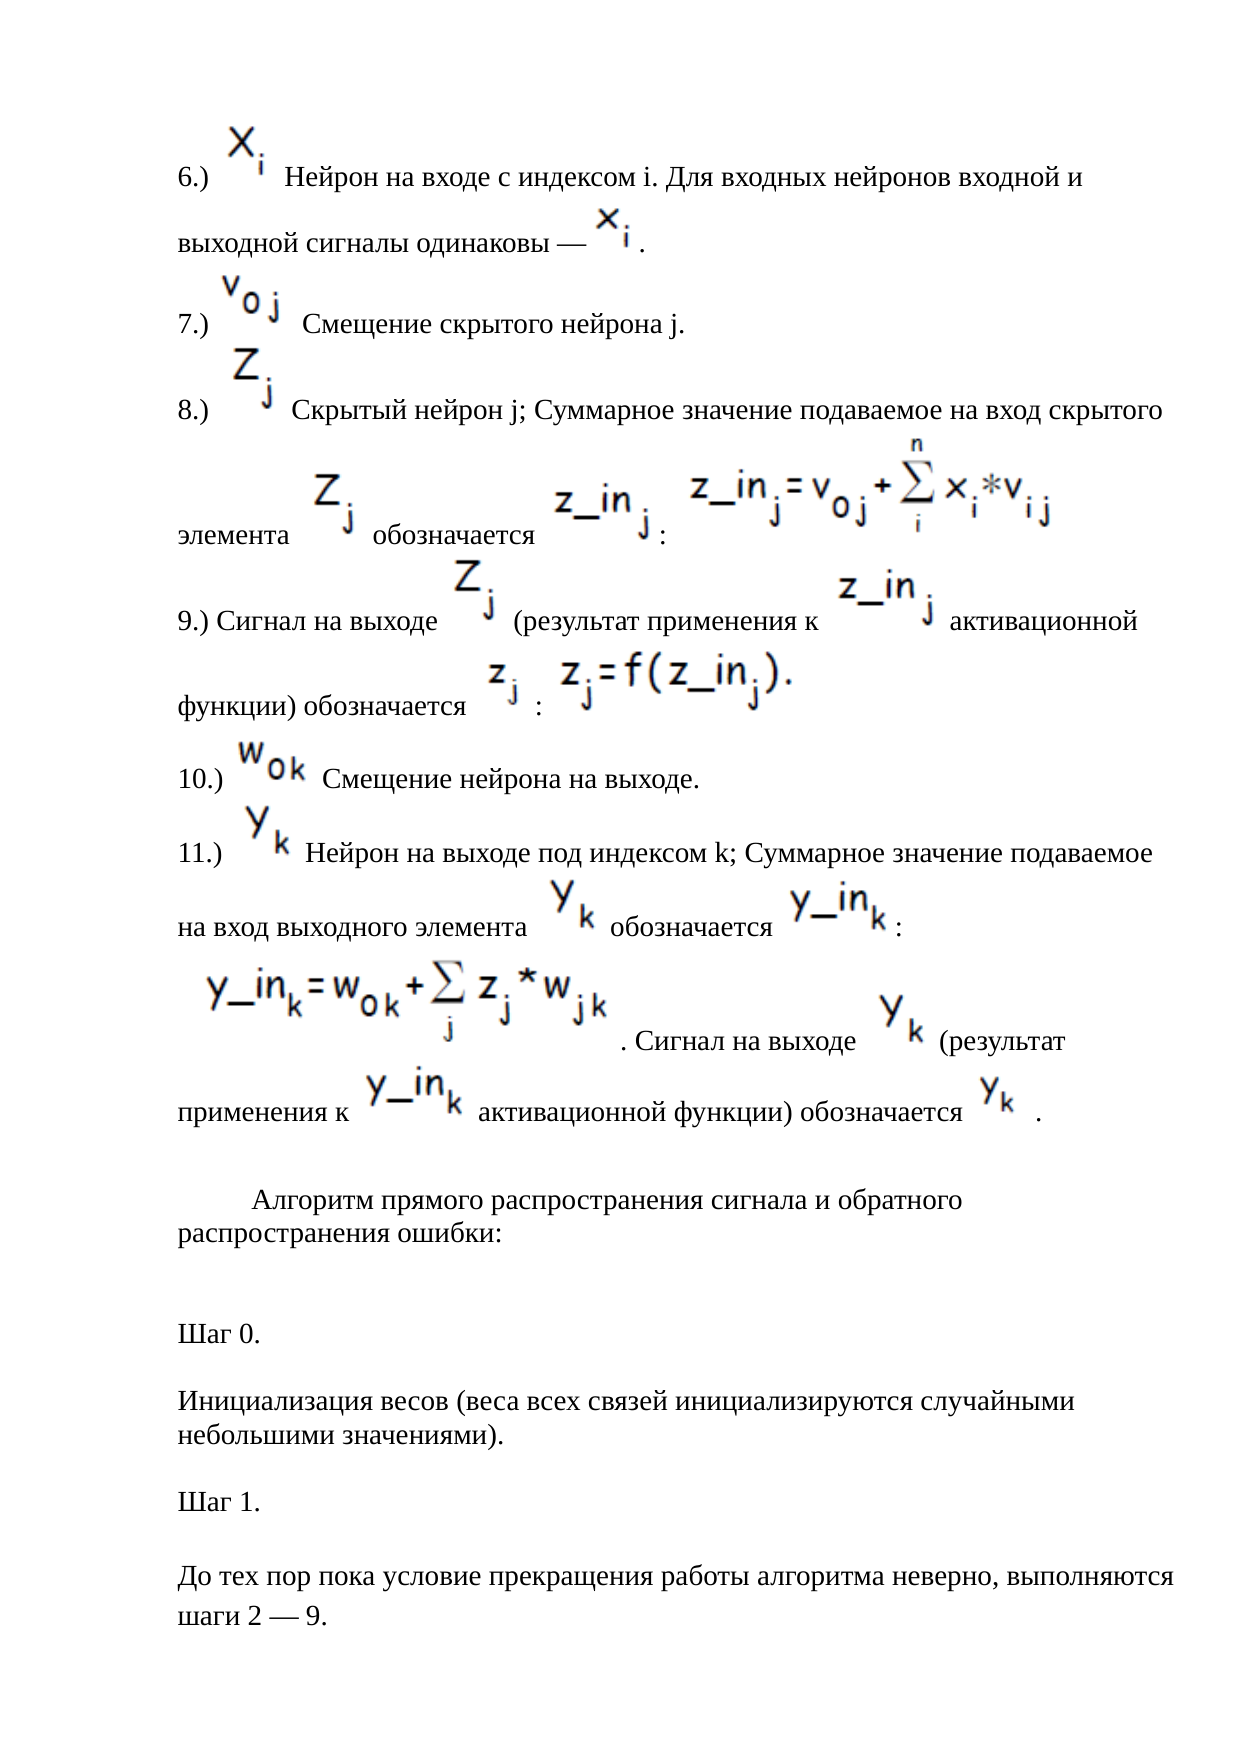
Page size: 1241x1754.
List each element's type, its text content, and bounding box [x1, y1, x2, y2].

picture [542, 480, 659, 545]
subtitle Шаг 1. [177, 1484, 1181, 1517]
picture [356, 1063, 471, 1121]
subtitle Шаг 0. [177, 1316, 1181, 1350]
picture [216, 346, 284, 420]
text 6.) Нейрон на входе с индексом i. Для входных нейронов входной и выходной сигналы одинаковы — . 7.) Смещение скрытого нейрона j. 8.) Скрытый нейрон j; Суммарное значение подаваемое на вход скрытого элемента обозначается : 9.) Сигнал на выходе (результат применения к активационной функции) обозначается : 10.) Смещение нейрона на выходе. 11.) Нейрон на выходе под индексом k; Суммарное значение подаваемое на вход выходного элемента обозначается :. Сигнал на выходе (результат применения к активационной функции) обозначается . [177, 118, 1181, 1127]
picture [216, 118, 277, 186]
subtitle Инициализация весов (веса всех связей инициализируются случайными небольшими значениями). [177, 1350, 1181, 1450]
picture [297, 471, 365, 545]
picture [863, 990, 932, 1051]
picture [229, 801, 298, 863]
picture [970, 1071, 1035, 1121]
picture [780, 878, 895, 937]
picture [550, 643, 799, 716]
picture [177, 949, 620, 1051]
picture [230, 728, 315, 789]
subtitle Алгоритм прямого распространения сигнала и обратного распространения ошибки: [177, 1182, 1181, 1249]
picture [437, 557, 506, 631]
picture [534, 875, 603, 937]
text До тех пор пока условие прекращения работы алгоритма неверно, выполняются шаги 2 — 9. [177, 1517, 1181, 1631]
picture [473, 656, 535, 716]
picture [593, 198, 639, 253]
picture [826, 566, 943, 631]
picture [673, 432, 1071, 545]
picture [216, 265, 295, 334]
